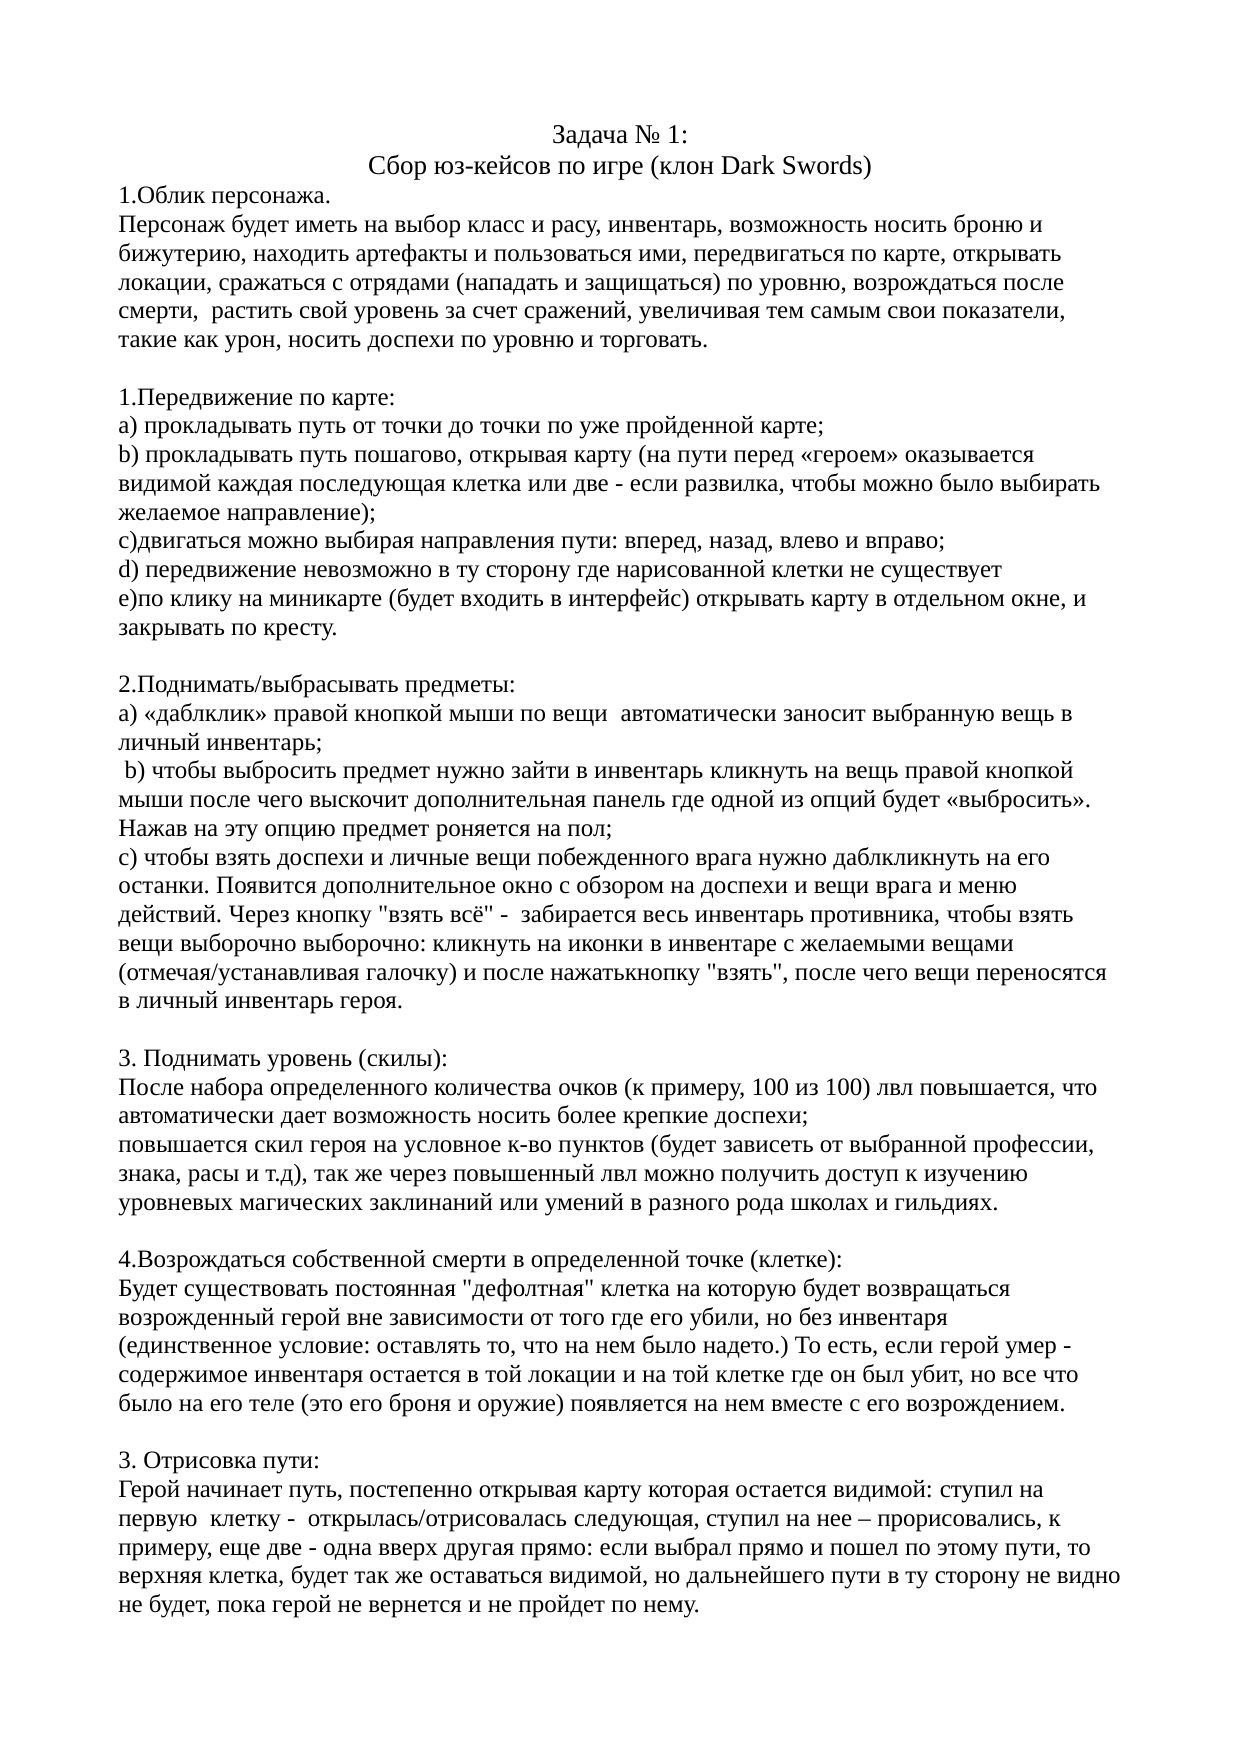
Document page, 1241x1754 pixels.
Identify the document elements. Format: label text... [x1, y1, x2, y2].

text d) передвижение невозможно в ту сторону где нарисованной клетки не существует [118, 554, 1122, 583]
text а) прокладывать путь от точки до точки по уже пройденной карте; [118, 410, 1122, 439]
text с) чтобы взять доспехи и личные вещи побежденного врага нужно даблкликнуть на его останки. Появится дополнительное окно с обзором на доспехи и вещи врага и меню действий. Через кнопку "взять всё" - забирается весь инвентарь противника, чтобы взять вещи выборочно выборочно: кликнуть на иконки в инвентаре с желаемыми вещами (отмечая/устанавливая галочку) и после нажатькнопку "взять", после чего вещи переносятся в личный инвентарь героя. [118, 842, 1122, 1014]
text b) чтобы выбросить предмет нужно зайти в инвентарь кликнуть на вещь правой кнопкой мыши после чего выскочит дополнительная панель где одной из опций будет «выбросить». Нажав на эту опцию предмет роняется на пол; [118, 755, 1122, 842]
text Персонаж будет иметь на выбор класс и расу, инвентарь, возможность носить броню и бижутерию, находить артефакты и пользоваться ими, передвигаться по карте, открывать локации, сражаться с отрядами (нападать и защищаться) по уровню, возрождаться после смерти, растить свой уровень за счет сражений, увеличивая тем самым свои показатели, такие как урон, носить доспехи по уровню и торговать. [118, 209, 1122, 353]
text После набора определенного количества очков (к примеру, 100 из 100) лвл повышается, что автоматически дает возможность носить более крепкие доспехи; [118, 1072, 1122, 1129]
text e)по клику на миникарте (будет входить в интерфейс) открывать карту в отдельном окне, и закрывать по кресту. [118, 583, 1122, 640]
text Сбор юз-кейсов по игре (клон Dark Swords) [118, 149, 1122, 180]
text а) «даблклик» правой кнопкой мыши по вещи автоматически заносит выбранную вещь в личный инвентарь; [118, 698, 1122, 755]
text 3. Поднимать уровень (скилы): [118, 1043, 1122, 1072]
text Задача № 1: [118, 118, 1122, 149]
text (единственное условие: оставлять то, что на нем было надето.) То есть, если герой умер - содержимое инвентаря остается в той локации и на той клетке где он был убит, но все что было на его теле (это его броня и оружие) появляется на нем вместе с его возрождением. [118, 1330, 1122, 1417]
text с)двигаться можно выбирая направления пути: вперед, назад, влево и вправо; [118, 525, 1122, 554]
text b) прокладывать путь пошагово, открывая карту (на пути перед «героем» оказывается видимой каждая последующая клетка или две - если развилка, чтобы можно было выбирать желаемое направление); [118, 439, 1122, 525]
text 2.Поднимать/выбрасывать предметы: [118, 669, 1122, 698]
text 4.Возрождаться собственной смерти в определенной точке (клетке): [118, 1244, 1122, 1273]
text 1.Облик персонажа. [118, 180, 1122, 209]
text повышается скил героя на условное к-во пунктов (будет зависеть от выбранной профессии, знака, расы и т.д), так же через повышенный лвл можно получить доступ к изучению уровневых магических заклинаний или умений в разного рода школах и гильдиях. [118, 1129, 1122, 1215]
text 1.Передвижение по карте: [118, 382, 1122, 410]
text 3. Отрисовка пути: [118, 1445, 1122, 1474]
text Герой начинает путь, постепенно открывая карту которая остается видимой: ступил на первую клетку - открылась/отрисовалась следующая, ступил на нее – прорисовались, к примеру, еще две - одна вверх другая прямо: если выбрал прямо и пошел по этому пути, то верхняя клетка, будет так же оставаться видимой, но дальнейшего пути в ту сторону не видно не будет, пока герой не вернется и не пройдет по нему. [118, 1474, 1122, 1618]
text Будет существовать постоянная "дефолтная" клетка на которую будет возвращаться возрожденный герой вне зависимости от того где его убили, но без инвентаря [118, 1273, 1122, 1330]
